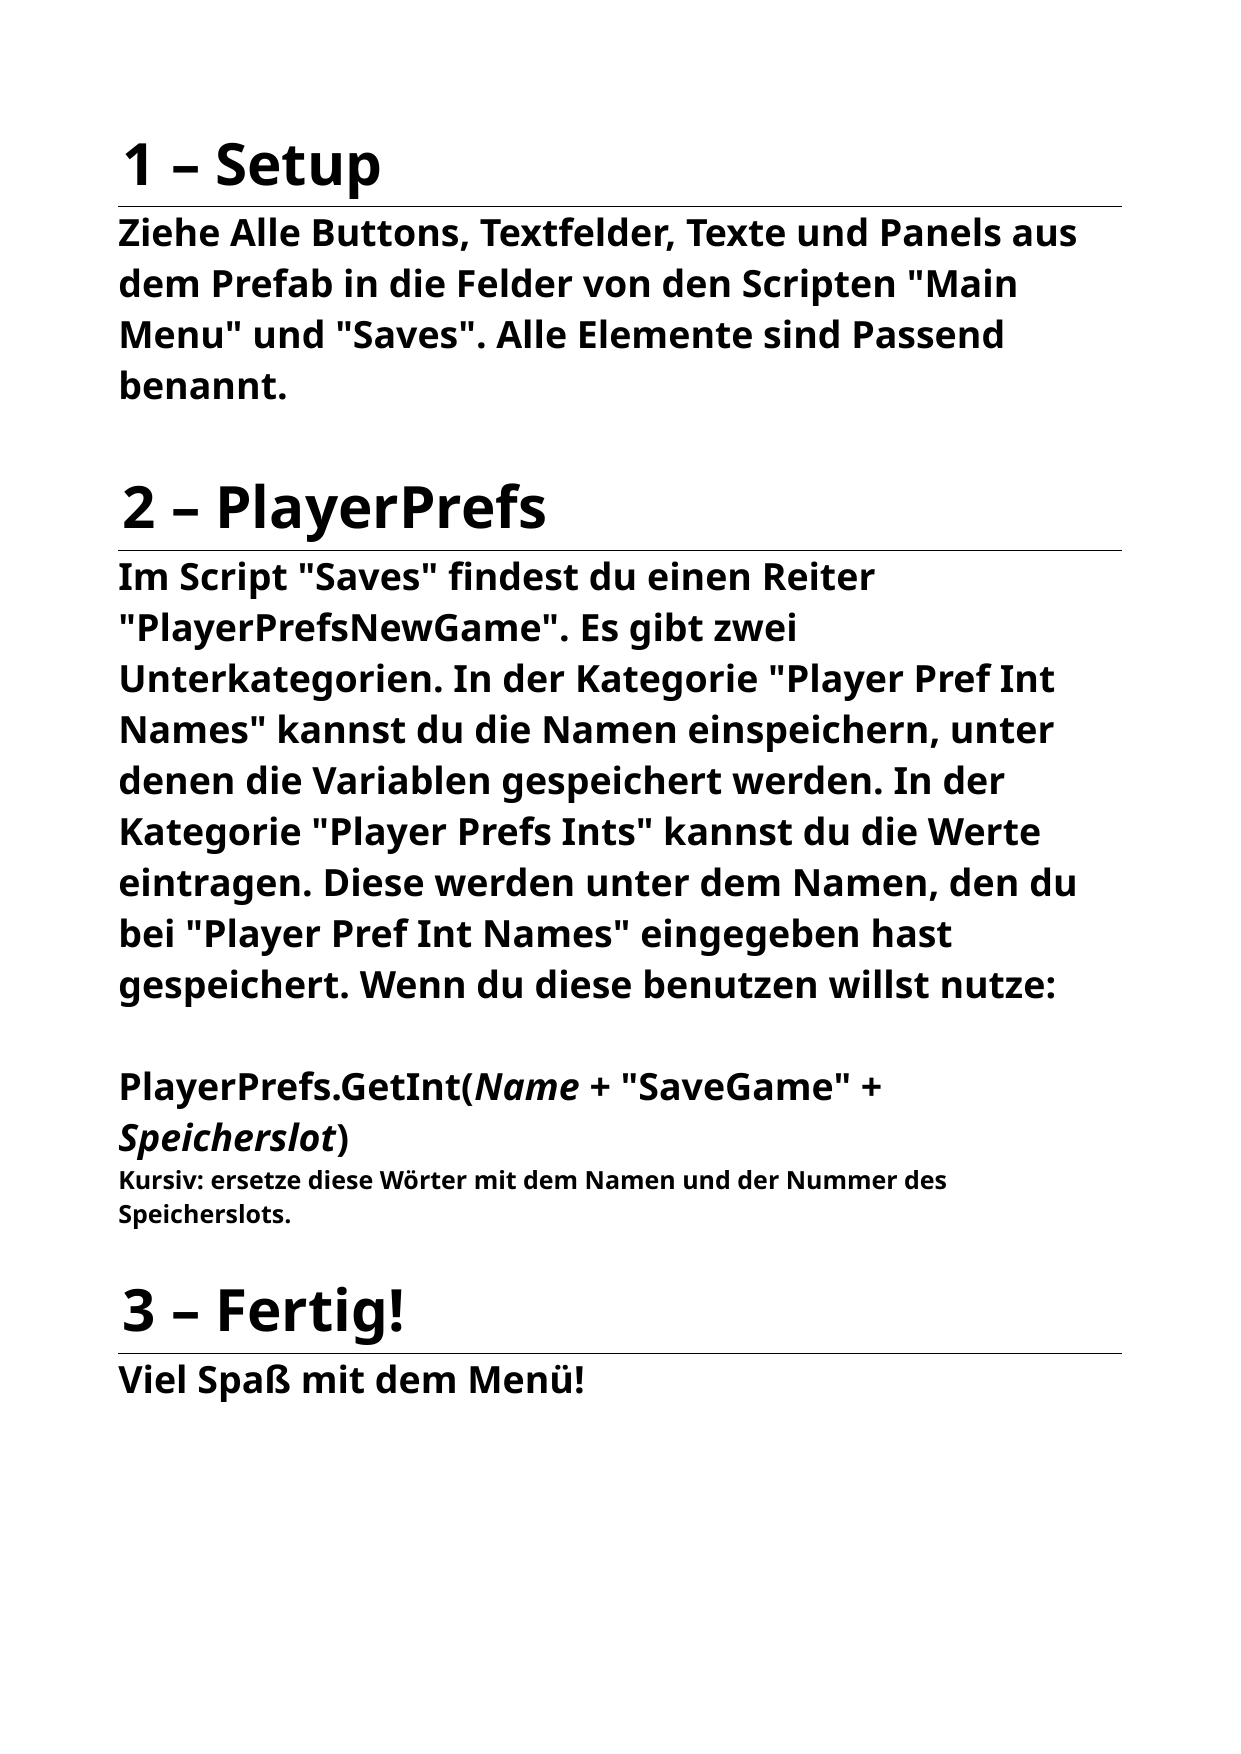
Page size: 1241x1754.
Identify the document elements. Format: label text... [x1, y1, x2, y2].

text Im Script "Saves" findest du einen Reiter "PlayerPrefsNewGame". Es gibt zwei Unterkategorien. In der Kategorie "Player Pref Int Names" kannst du die Namen einspeichern, unter denen die Variablen gespeichert werden. In der Kategorie "Player Prefs Ints" kannst du die Werte eintragen. Diese werden unter dem Namen, den du bei "Player Pref Int Names" eingegeben hast gespeichert. Wenn du diese benutzen willst nutze: [118, 551, 1122, 1009]
text Kursiv: ersetze diese Wörter mit dem Namen und der Nummer des Speicherslots. [118, 1162, 1122, 1231]
text 2 – PlayerPrefs [118, 462, 1122, 550]
text 3 – Fertig! [118, 1265, 1122, 1353]
text Ziehe Alle Buttons, Textfelder, Texte und Panels aus dem Prefab in die Felder von den Scripten "Main Menu" und "Saves". Alle Elemente sind Passend benannt. [118, 207, 1122, 411]
text 1 – Setup [118, 118, 1122, 206]
text Viel Spaß mit dem Menü! [118, 1354, 1122, 1404]
text PlayerPrefs.GetInt(Name + "SaveGame" + Speicherslot) [118, 1060, 1122, 1162]
